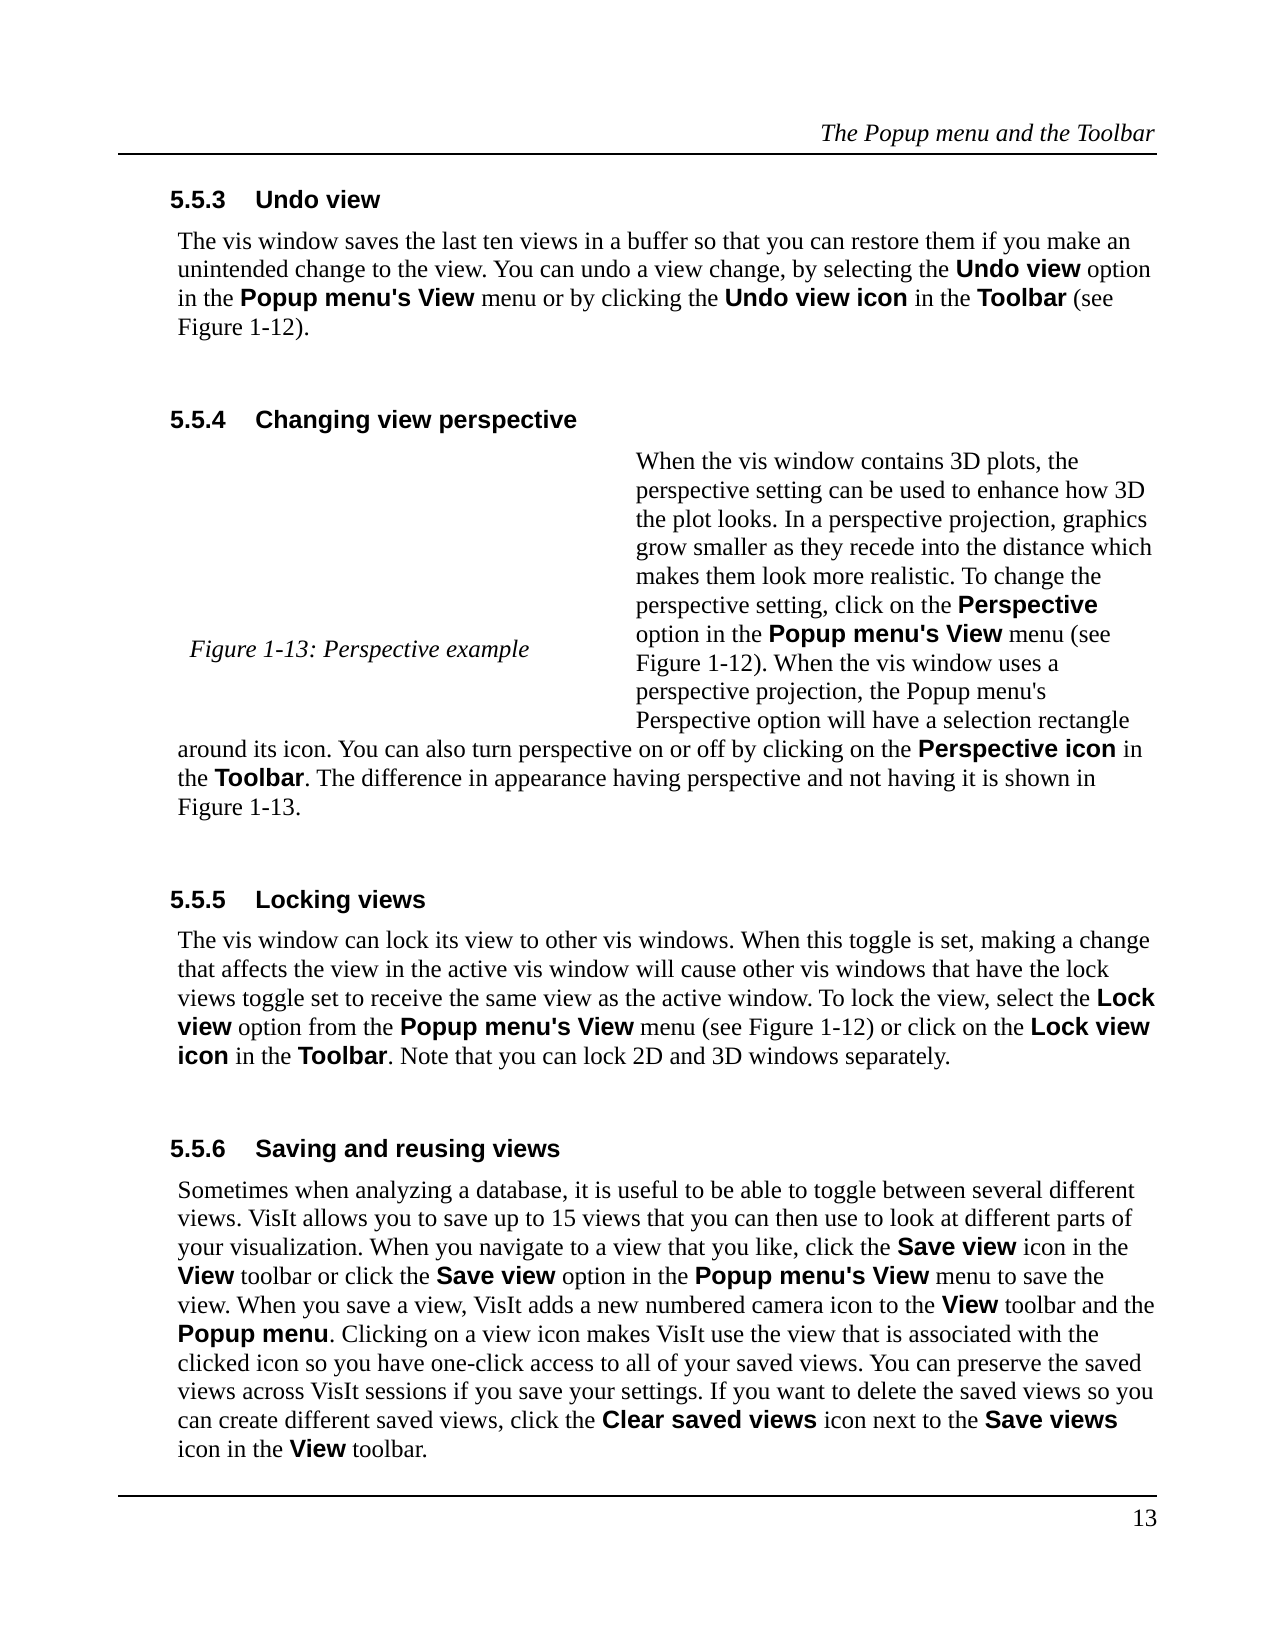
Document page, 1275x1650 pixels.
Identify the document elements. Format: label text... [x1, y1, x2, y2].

subtitle Locking views [163, 885, 1157, 913]
text The vis window can lock its view to other vis windows. When this toggle is set, making a change that affects the view in the active vis window will cause other vis windows that have the lock views toggle set to receive the same view as the active window. To lock the view, select the Lock view option from the Popup menu's View menu (see Figure 1-12) or click on the Lock view icon in the Toolbar. Note that you can lock 2D and 3D windows separately. [177, 926, 1157, 1069]
subtitle Saving and reusing views [163, 1134, 1157, 1163]
text Sometimes when analyzing a database, it is useful to be able to toggle between several different views. VisIt allows you to save up to 15 views that you can then use to look at different parts of your visualization. When you navigate to a view that you like, click the Save view icon in the View toolbar or click the Save view option in the Popup menu's View menu to save the view. When you save a view, VisIt adds a new numbered camera icon to the View toolbar and the Popup menu. Clicking on a view icon makes VisIt use the view that is associated with the clicked icon so you have one-click access to all of your saved views. You can preserve the saved views across VisIt sessions if you save your settings. If you want to delete the saved views so you can create different saved views, click the Clear saved views icon next to the Save views icon in the View toolbar. [177, 1175, 1157, 1463]
text Figure 1-13: Perspective example [189, 471, 564, 663]
subtitle Changing view perspective [163, 405, 1157, 434]
subtitle Undo view [163, 185, 1157, 214]
text The vis window saves the last ten views in a buffer so that you can restore them if you make an unintended change to the view. You can undo a view change, by selecting the Undo view option in the Popup menu's View menu or by clicking the Undo view icon in the Toolbar (see Figure 1-12). [177, 226, 1157, 341]
text When the vis window contains 3D plots, the perspective setting can be used to enhance how 3D the plot looks. In a perspective projection, graphics grow smaller as they recede into the distance which makes them look more realistic. To change the perspective setting, click on the Perspective option in the Popup menu's View menu (see Figure 1-12). When the vis window uses a perspective projection, the Popup menu's Perspective option will have a selection rectangle around its icon. You can also turn perspective on or off by clicking on the Perspective icon in the Toolbar. The difference in appearance having perspective and not having it is shown in Figure 1-13. [177, 446, 1157, 820]
